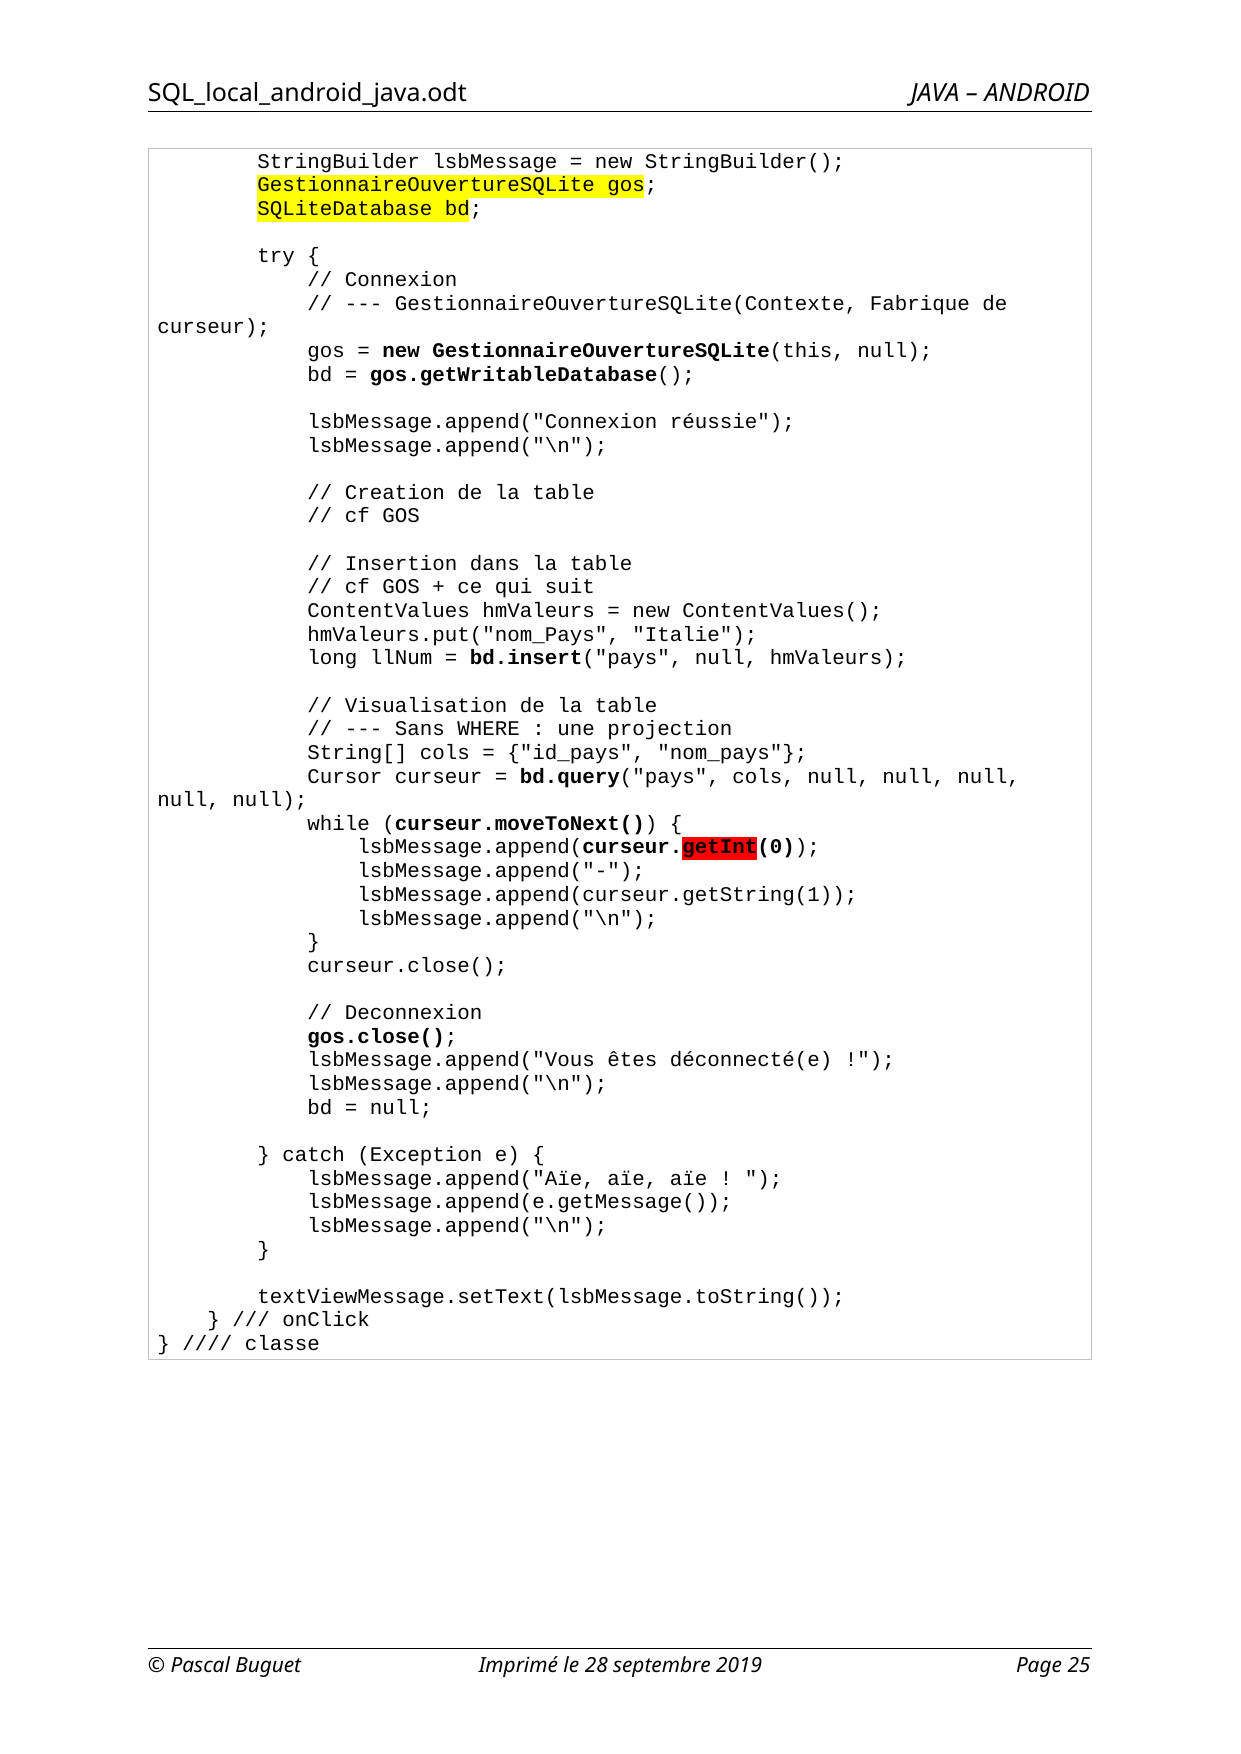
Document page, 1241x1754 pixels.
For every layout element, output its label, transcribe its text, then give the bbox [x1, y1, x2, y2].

text textViewMessage.setText(lsbMessage.toString()); [149, 1283, 1091, 1306]
text curseur.close(); [149, 952, 1091, 975]
text lsbMessage.append(curseur.getInt(0)); [149, 833, 1091, 857]
text lsbMessage.append("\n"); [149, 431, 1091, 455]
text SQLiteDatabase bd; [149, 195, 1091, 219]
text // --- GestionnaireOuvertureSQLite(Contexte, Fabrique de curseur); [149, 289, 1091, 337]
text } [149, 928, 1091, 952]
text // cf GOS [149, 502, 1091, 526]
text gos = new GestionnaireOuvertureSQLite(this, null); [149, 337, 1091, 361]
text String[] cols = {"id_pays", "nom_pays"}; [149, 739, 1091, 762]
text hmValeurs.put("nom_Pays", "Italie"); [149, 621, 1091, 644]
text // Creation de la table [149, 479, 1091, 502]
text lsbMessage.append("Aïe, aïe, aïe ! "); [149, 1164, 1091, 1188]
text ContentValues hmValeurs = new ContentValues(); [149, 597, 1091, 621]
text } /// onClick [149, 1306, 1091, 1330]
text lsbMessage.append(e.getMessage()); [149, 1188, 1091, 1212]
text // Deconnexion [149, 999, 1091, 1023]
text } //// classe [149, 1330, 1091, 1359]
text while (curseur.moveToNext()) { [149, 810, 1091, 833]
text lsbMessage.append("\n"); [149, 1212, 1091, 1235]
text gos.close(); [149, 1023, 1091, 1046]
text lsbMessage.append("\n"); [149, 1070, 1091, 1093]
text try { [149, 242, 1091, 266]
text } [149, 1235, 1091, 1259]
text bd = gos.getWritableDatabase(); [149, 361, 1091, 384]
text } catch (Exception e) { [149, 1141, 1091, 1164]
text lsbMessage.append("-"); [149, 857, 1091, 881]
text Cursor curseur = bd.query("pays", cols, null, null, null, null, null); [149, 762, 1091, 810]
text // Connexion [149, 266, 1091, 289]
text lsbMessage.append(curseur.getString(1)); [149, 881, 1091, 904]
text // --- Sans WHERE : une projection [149, 715, 1091, 739]
text GestionnaireOuvertureSQLite gos; [149, 171, 1091, 195]
text StringBuilder lsbMessage = new StringBuilder(); [149, 149, 1091, 171]
text long llNum = bd.insert("pays", null, hmValeurs); [149, 644, 1091, 668]
text lsbMessage.append("\n"); [149, 904, 1091, 928]
text // cf GOS + ce qui suit [149, 573, 1091, 597]
text lsbMessage.append("Vous êtes déconnecté(e) !"); [149, 1046, 1091, 1070]
text // Insertion dans la table [149, 550, 1091, 573]
text bd = null; [149, 1093, 1091, 1117]
text // Visualisation de la table [149, 692, 1091, 715]
text lsbMessage.append("Connexion réussie"); [149, 408, 1091, 431]
